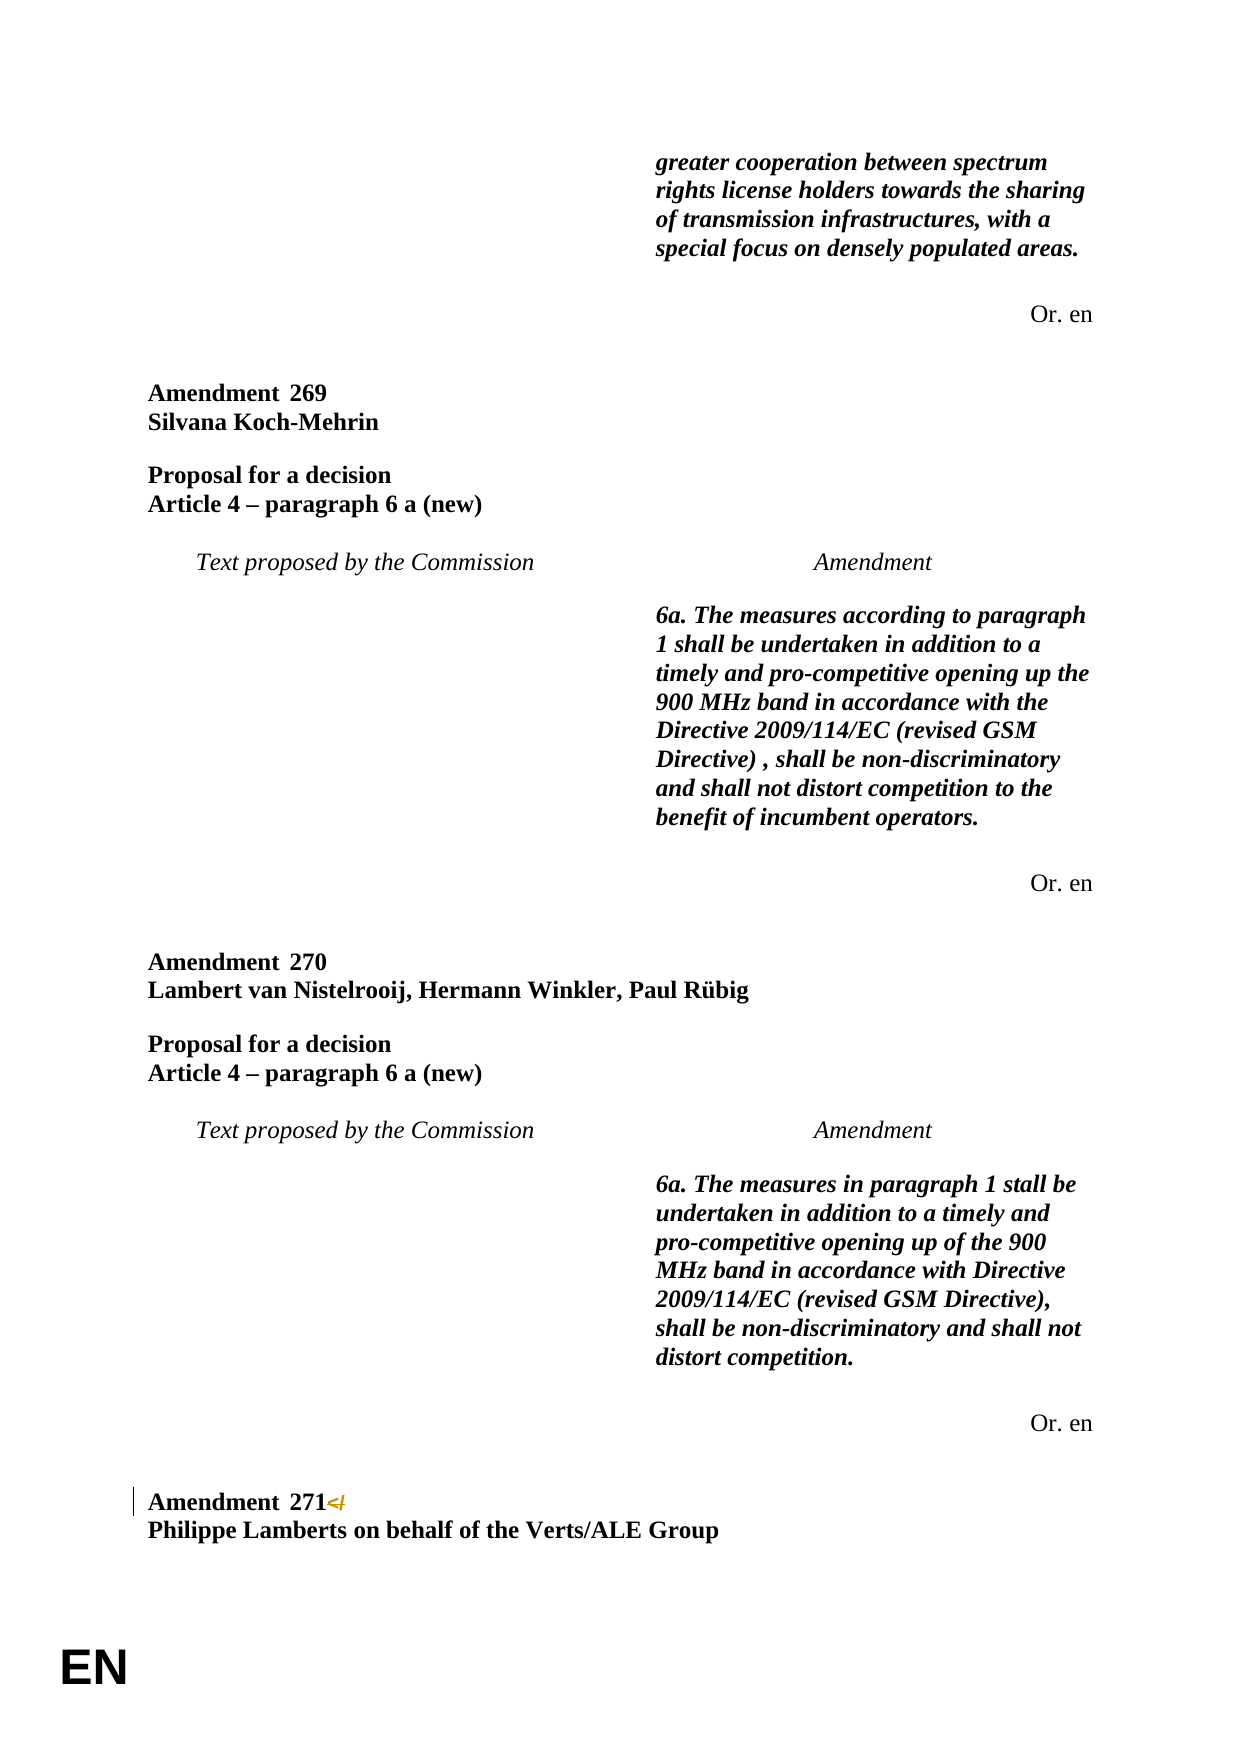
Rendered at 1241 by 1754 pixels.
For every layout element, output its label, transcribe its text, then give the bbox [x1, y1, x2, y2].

table_cell [112, 601, 620, 843]
table_cell Text proposed by the Commission [112, 547, 620, 601]
table_header [112, 1087, 1128, 1116]
text <Amend>Amendment <NumAm>271 + + +NumAm> [148, 1487, 1093, 1516]
table_cell [112, 1169, 620, 1383]
text <Amend>Amendment <NumAm>270</NumAm> [148, 947, 1093, 976]
text Or. <Original>{EN}en</Original> [148, 868, 1093, 897]
table_cell 6a. The measures in paragraph 1 stall be undertaken in addition to a timely and pro-competitive opening up of the 900 MHz band in accordance with Directive 2009/114/EC (revised GSM Directive), shall be non-discriminatory and shall not distort competition. [620, 1169, 1128, 1383]
table_cell Amendment [620, 1116, 1128, 1169]
table_cell 6a. The measures according to paragraph 1 shall be undertaken in addition to a timely and pro-competitive opening up the 900 MHz band in accordance with the Directive 2009/114/EC (revised GSM Directive) , shall be non-discriminatory and shall not distort competition to the benefit of incumbent operators. [620, 601, 1128, 843]
text <Amend>Amendment <NumAm>269</NumAm> [148, 378, 1093, 407]
table_cell [112, 147, 620, 274]
table_cell Amendment [620, 547, 1128, 601]
text <Article>Article 4 – paragraph 6 a (new) </Article> [148, 489, 1093, 518]
table_header [112, 518, 1128, 547]
text <Members>Lambert van Nistelrooij, Hermann Winkler, Paul Rübig</Members> [148, 976, 1093, 1004]
text Or. <Original>{EN}en</Original> [148, 299, 1093, 328]
text <Article>Article 4 – paragraph 6 a (new) </Article> [148, 1058, 1093, 1087]
table_cell Text proposed by the Commission [112, 1116, 620, 1169]
text <DocAmend>Proposal for a decision</DocAmend> [148, 1029, 1093, 1058]
text <Members>Silvana Koch-Mehrin</Members> [148, 407, 1093, 436]
text <Members>Philippe Lamberts</Members><AuNomDe>{Verts/ALE} on behalf of the Verts/ALE Group</AuNomDe> [148, 1516, 1093, 1544]
text <DocAmend>Proposal for a decision</DocAmend> [148, 461, 1093, 489]
text Or. <Original>{EN}en</Original> [148, 1408, 1093, 1437]
table_cell greater cooperation between spectrum rights license holders towards the sharing of transmission infrastructures, with a special focus on densely populated areas. [620, 147, 1128, 274]
